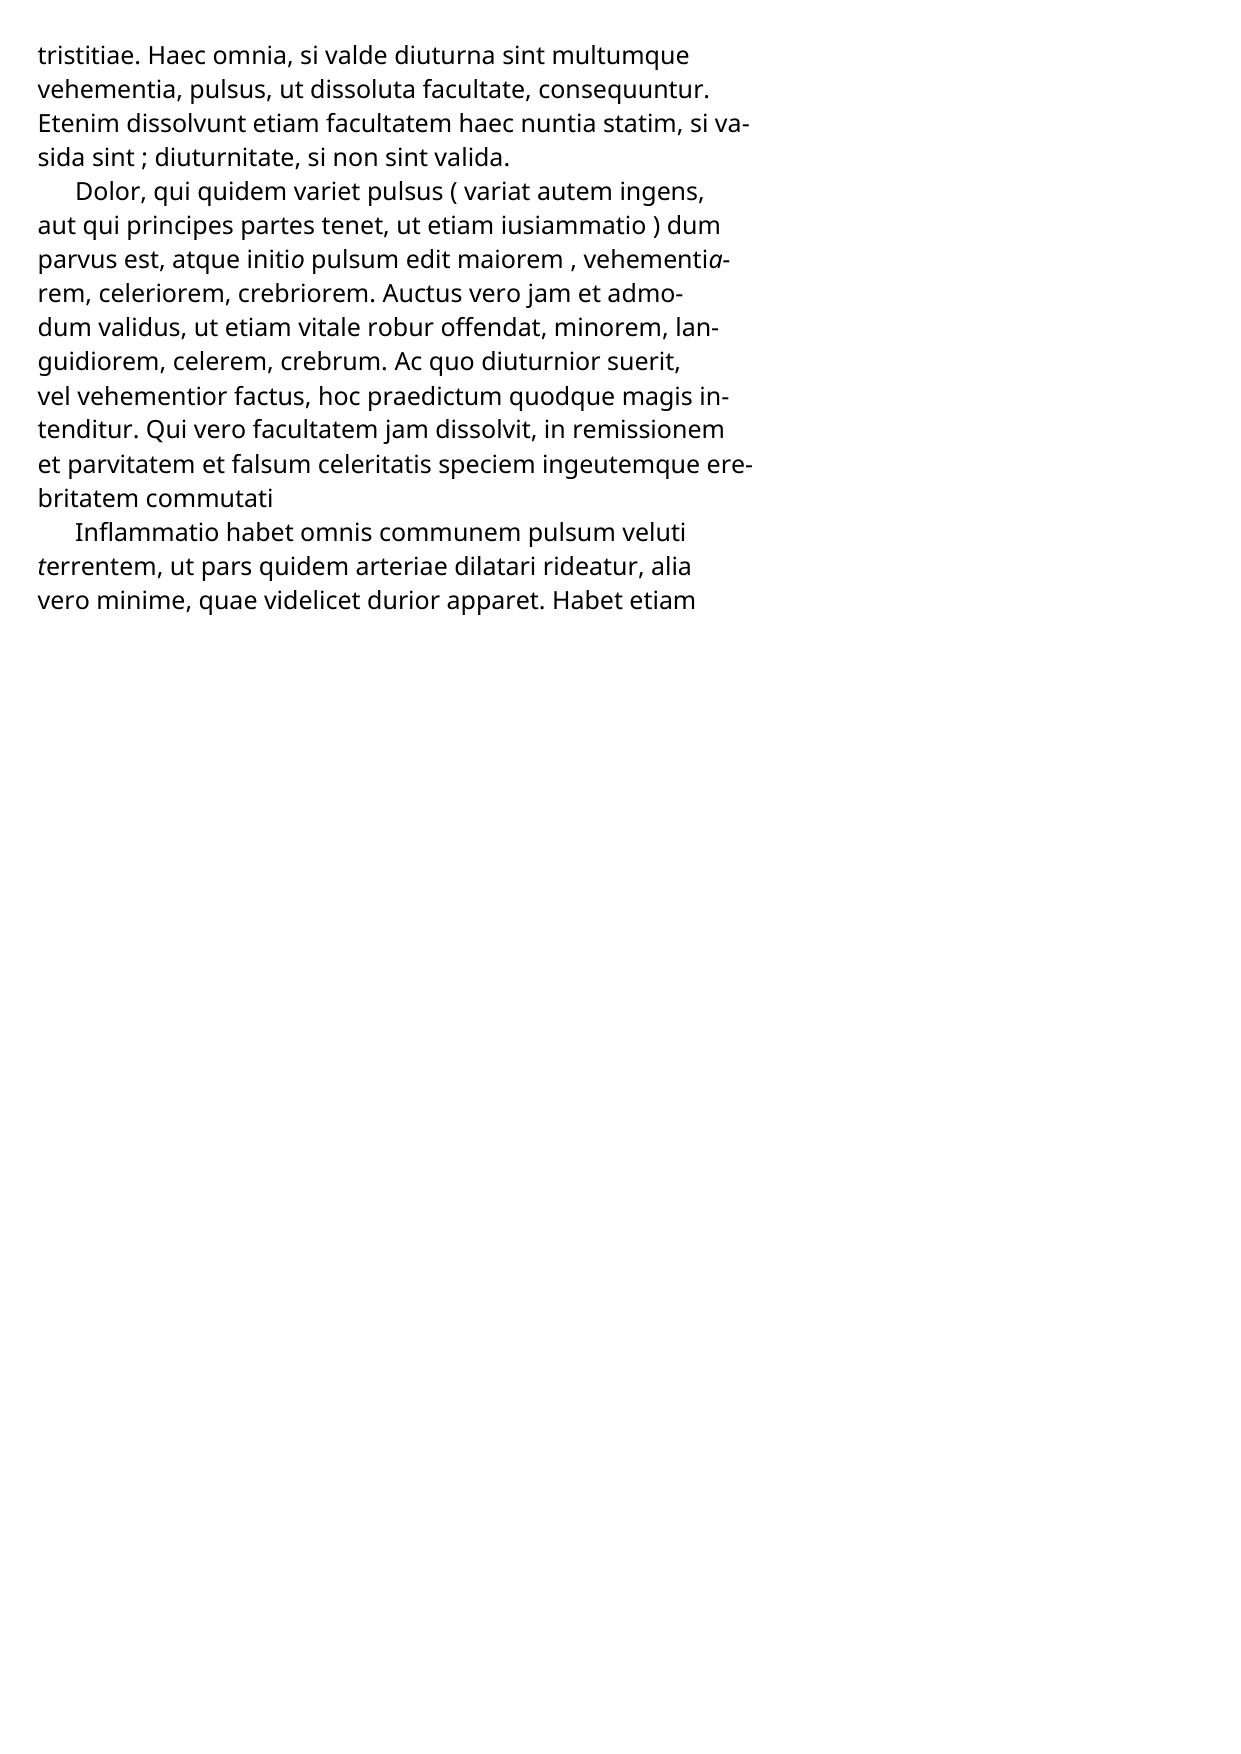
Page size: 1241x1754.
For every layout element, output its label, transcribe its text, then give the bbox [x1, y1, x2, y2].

text Dolor, qui quidem variet pulsus ( variat autem ingens, aut qui principes partes tenet, ut etiam iusiammatio ) dum parvus est, atque initio pulsum edit maiorem , vehementia- rem, celeriorem, crebriorem. Auctus vero jam et admo- dum validus, ut etiam vitale robur offendat, minorem, lan- guidiorem, celerem, crebrum. Ac quo diuturnior suerit, vel vehementior factus, hoc praedictum quodque magis in- tenditur. Qui vero facultatem jam dissolvit, in remissionem et parvitatem et falsum celeritatis speciem ingeutemque ere- britatem commutati [37, 174, 1203, 514]
text tristitiae. Haec omnia, si valde diuturna sint multumque vehementia, pulsus, ut dissoluta facultate, consequuntur. Etenim dissolvunt etiam facultatem haec nuntia statim, si va- sida sint ; diuturnitate, si non sint valida. [37, 37, 1203, 174]
text Inflammatio habet omnis communem pulsum veluti terrentem, ut pars quidem arteriae dilatari rideatur, alia vero minime, quae videlicet durior apparet. Habet etiam [37, 514, 1203, 617]
